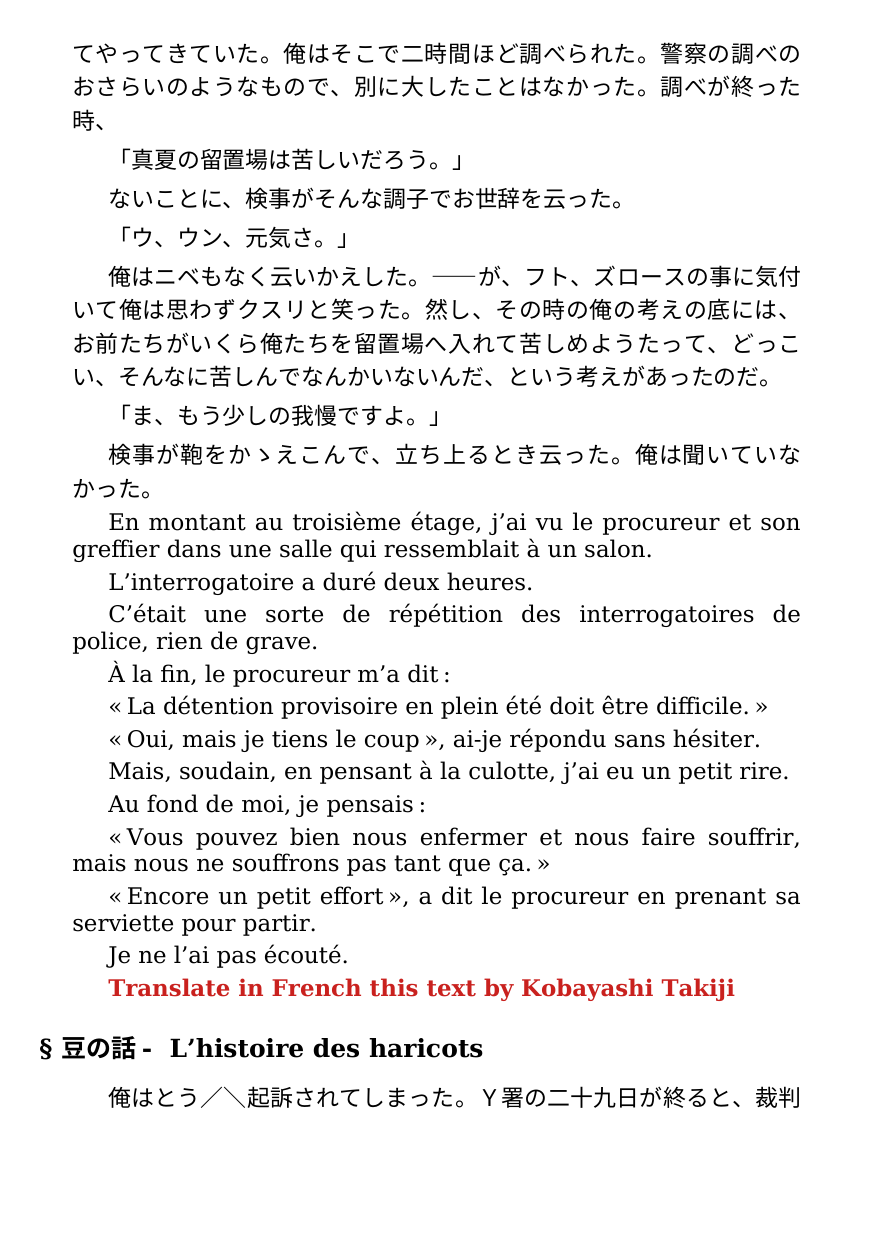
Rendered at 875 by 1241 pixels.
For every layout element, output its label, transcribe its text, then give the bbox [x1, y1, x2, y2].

text ないことに、検事がそんな調子でお世辞を云った。 [72, 181, 802, 214]
text 「ま、もう少しの我慢ですよ。」 [72, 398, 802, 431]
text Mais, soudain, en pensant à la culotte, j’ai eu un petit rire. [72, 758, 802, 785]
text 検事が鞄をかゝえこんで、立ち上るとき云った。俺は聞いていなかった。 [72, 437, 802, 504]
text « Encore un petit effort », a dit le procureur en prenant sa serviette pour partir. [72, 883, 802, 936]
text « Oui, mais je tiens le coup », ai-je répondu sans hésiter. [72, 726, 802, 753]
text Au fond de moi, je pensais : [72, 791, 802, 818]
text À la fin, le procureur m’a dit : [72, 661, 802, 687]
text En montant au troisième étage, j’ai vu le procureur et son greffier dans une salle qui ressemblait à un salon. [72, 509, 802, 563]
text 俺はとう／＼起訴されてしまった。Ｙ署の二十九日が終ると、裁判 [72, 1079, 802, 1113]
text « La détention provisoire en plein été doit être difficile. » [72, 693, 802, 720]
text 「ウ、ウン、元気さ。」 [72, 220, 802, 253]
text C’était une sorte de répétition des interrogatoires de police, rien de grave. [72, 601, 802, 655]
text « Vous pouvez bien nous enfermer et nous faire souffrir, mais nous ne souffrons pas tant que ça. » [72, 824, 802, 877]
text 「真夏の留置場は苦しいだろう。」 [72, 142, 802, 175]
text Je ne l’ai pas écouté. [72, 942, 802, 969]
text 俺はニベもなく云いかえした。――が、フト、ズロースの事に気付いて俺は思わずクスリと笑った。然し、その時の俺の考えの底には、お前たちがいくら俺たちを留置場へ入れて苦しめようたって、どっこい、そんなに苦しんでなんかいないんだ、という考えがあったのだ。 [72, 259, 802, 392]
subtitle § 豆の話 - L’histoire des haricots [36, 1025, 838, 1068]
text Translate in French this text by Kobayashi Takiji [72, 975, 802, 1002]
text L’interrogatoire a duré deux heures. [72, 569, 802, 596]
text てやってきていた。俺はそこで二時間ほど調べられた。警察の調べのおさらいのようなもので、別に大したことはなかった。調べが終った時、 [72, 36, 802, 136]
